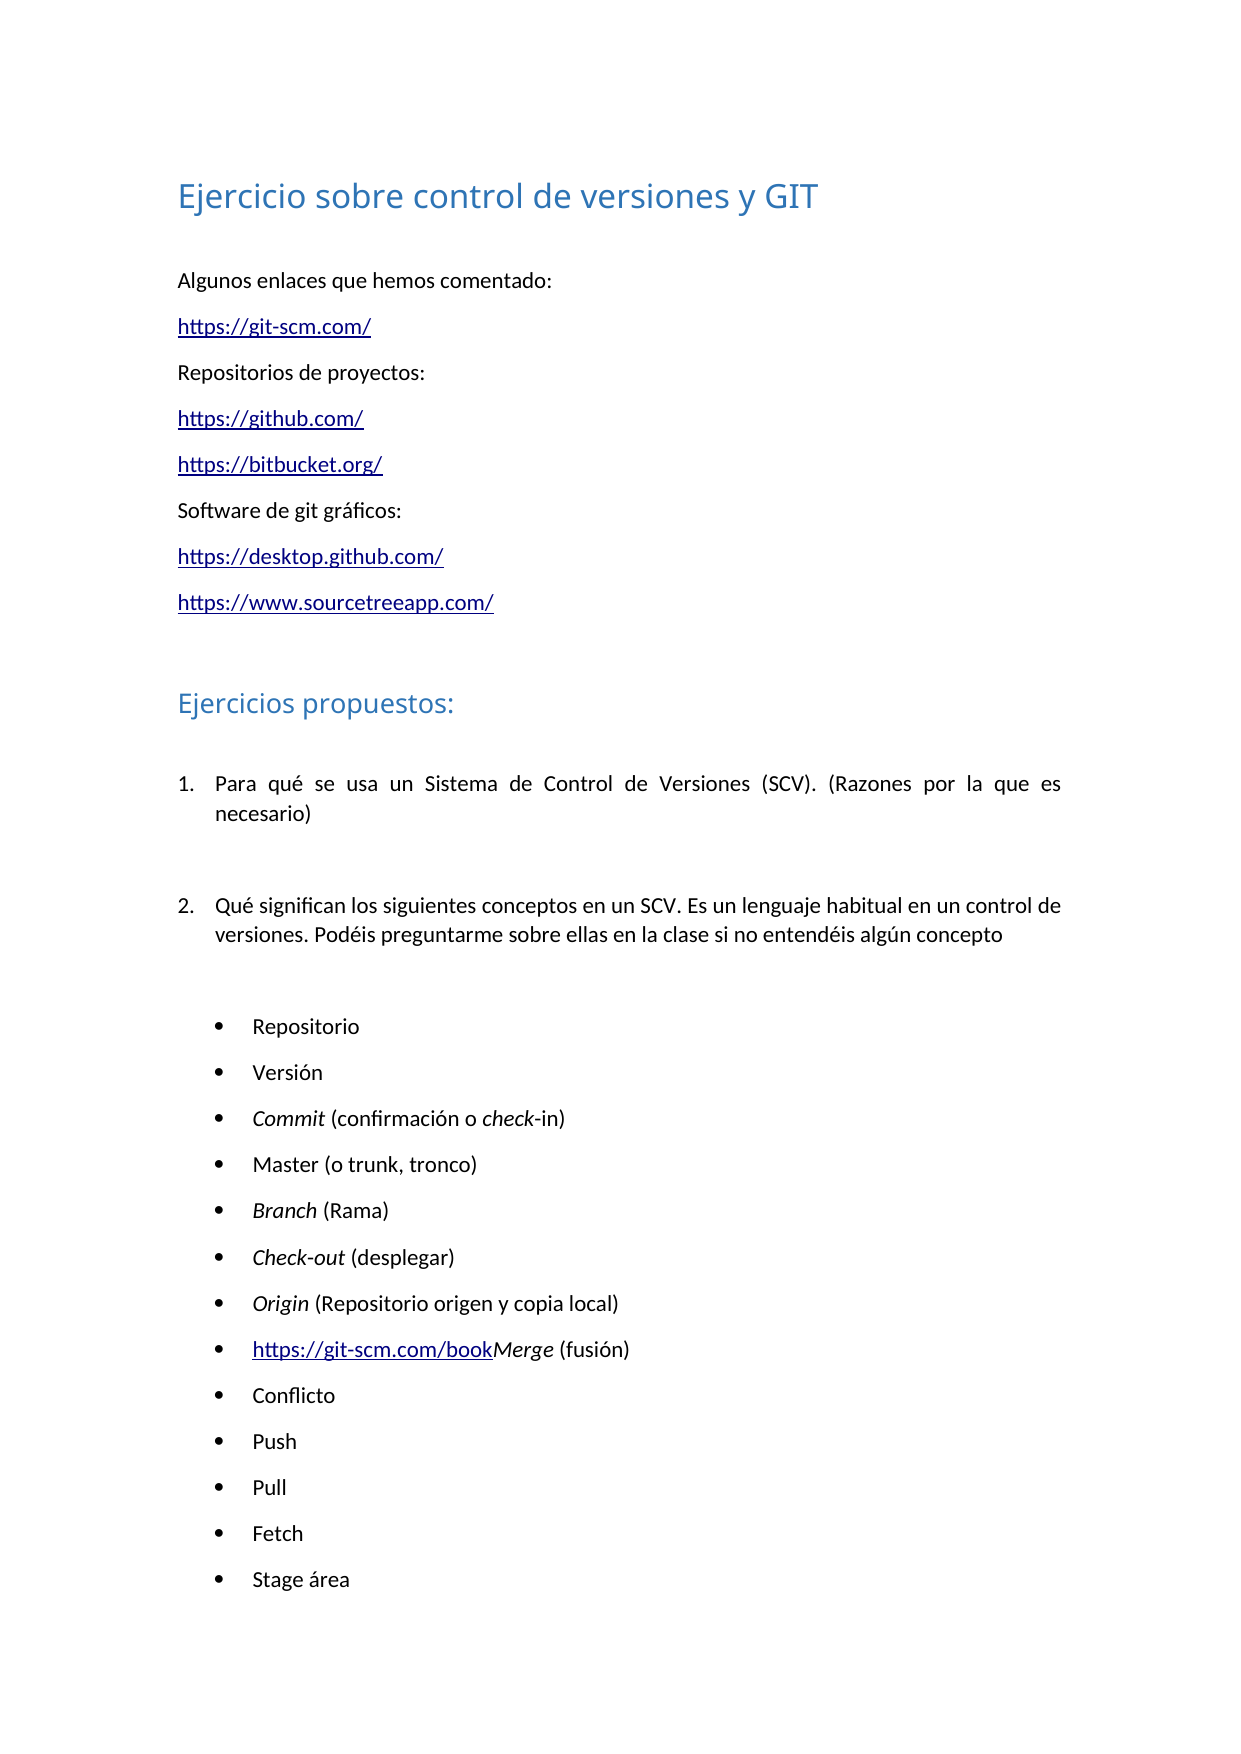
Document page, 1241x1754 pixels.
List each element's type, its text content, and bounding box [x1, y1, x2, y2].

text https://bitbucket.org/ [177, 450, 1063, 478]
list Branch (Rama) [215, 1197, 1063, 1224]
subtitle Ejercicios propuestos: [177, 685, 1063, 722]
text https://git-scm.com/ [177, 312, 1063, 340]
text https://desktop.github.com/ [177, 542, 1063, 571]
text Algunos enlaces que hemos comentado: [177, 266, 1063, 294]
list Conflicto [215, 1381, 1063, 1409]
list Check-out (desplegar) [215, 1243, 1063, 1271]
list Versión [215, 1058, 1063, 1086]
list Repositorio [215, 1012, 1063, 1040]
list Fetch [215, 1519, 1063, 1547]
list Push [215, 1427, 1063, 1455]
list Commit (confirmación o check-in) [215, 1104, 1063, 1132]
list Master (o trunk, tronco) [215, 1151, 1063, 1178]
text https://www.sourcetreeapp.com/ [177, 588, 1063, 617]
list Stage área [215, 1565, 1063, 1593]
text Software de git gráficos: [177, 496, 1063, 524]
list Para qué se usa un Sistema de Control de Versiones (SCV). (Razones por la que es necesario) [177, 769, 1063, 827]
list Origin (Repositorio origen y copia local) [215, 1289, 1063, 1317]
text https://github.com/ [177, 404, 1063, 432]
list https://git-scm.com/bookMerge (fusión) [215, 1335, 1063, 1363]
list Pull [215, 1473, 1063, 1501]
text Repositorios de proyectos: [177, 358, 1063, 386]
subtitle Ejercicio sobre control de versiones y GIT [177, 173, 1063, 218]
list Qué significan los siguientes conceptos en un SCV. Es un lenguaje habitual en un control de versiones. Podéis preguntarme sobre ellas en la clase si no entendéis algún concepto [177, 891, 1063, 948]
